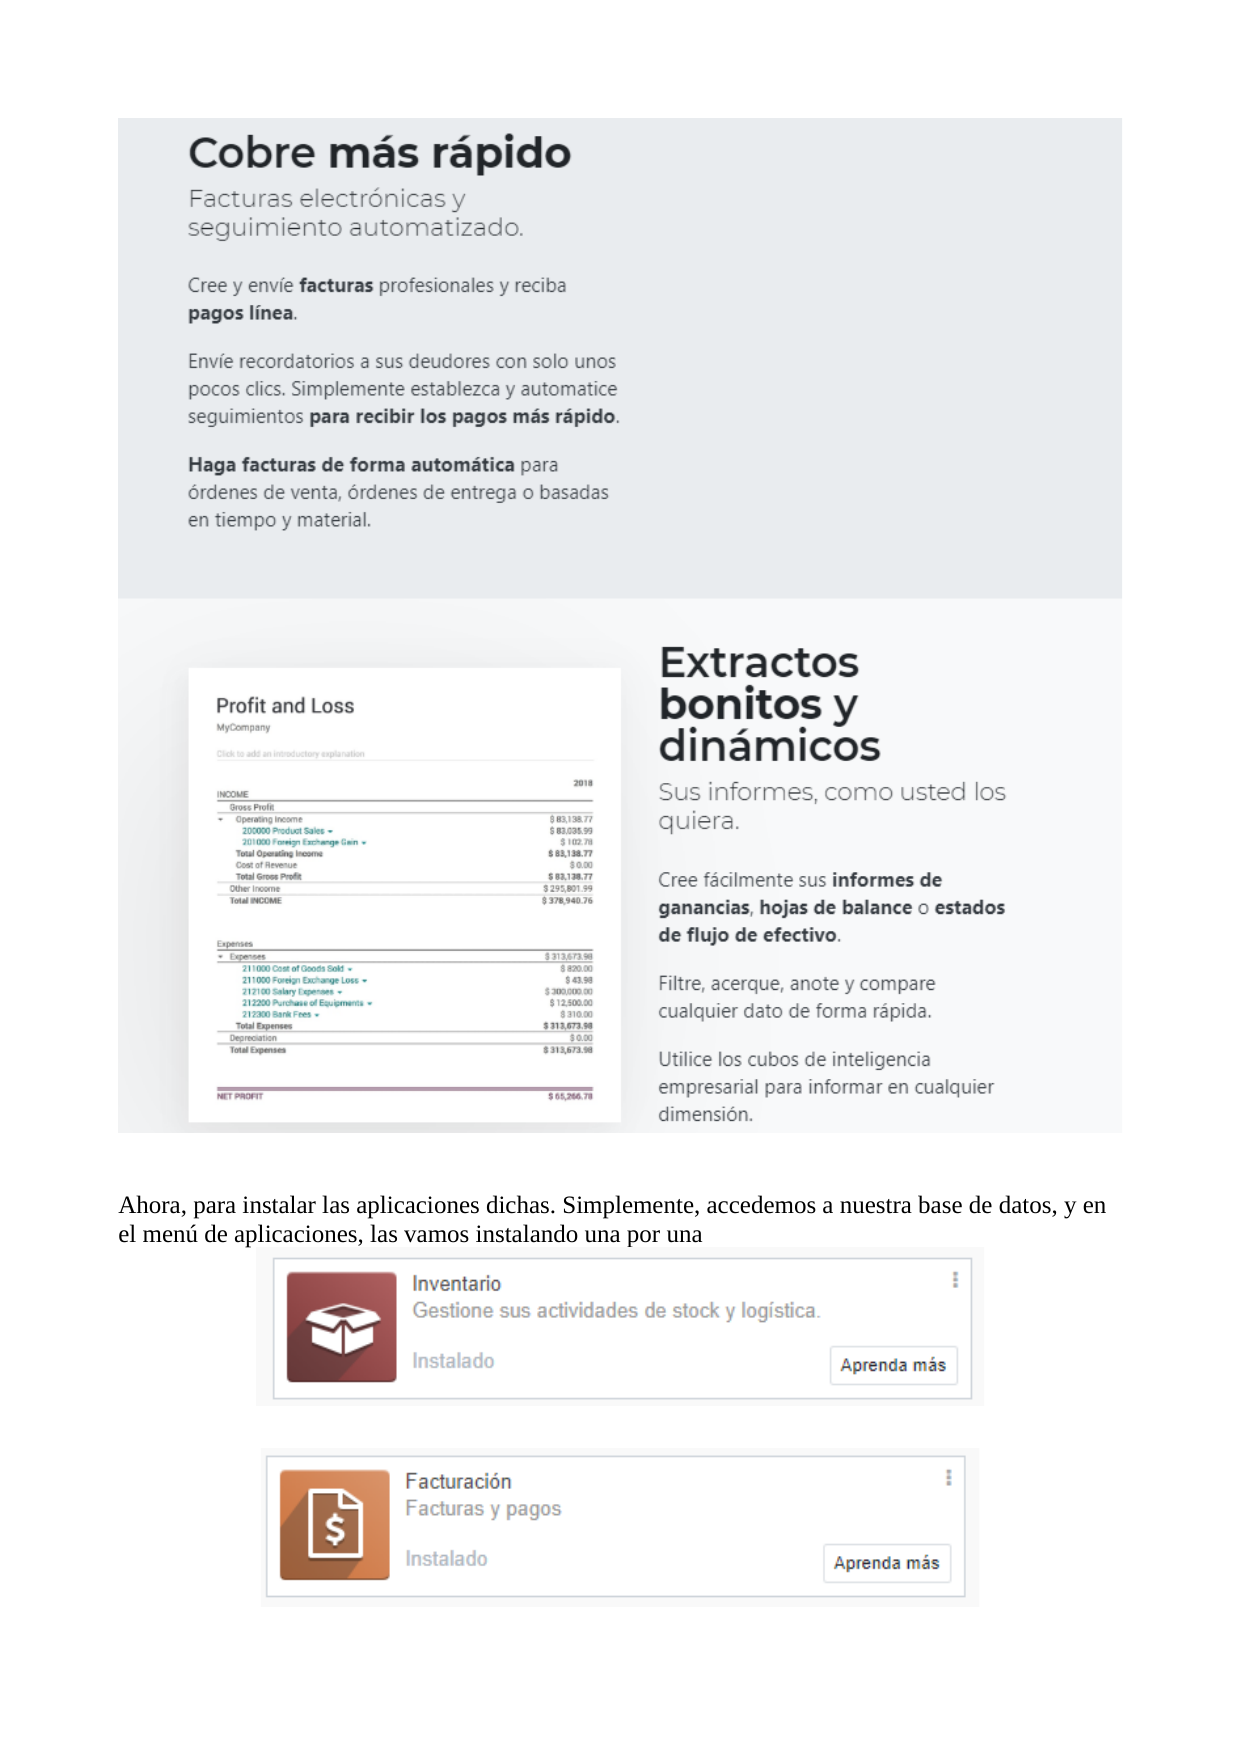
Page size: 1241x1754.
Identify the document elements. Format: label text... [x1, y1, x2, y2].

picture [118, 118, 1123, 1133]
text Ahora, para instalar las aplicaciones dichas. Simplemente, accedemos a nuestra base de datos, y en el menú de aplicaciones, las vamos instalando una por una [118, 1190, 1122, 1247]
picture [256, 1247, 985, 1406]
picture [260, 1448, 980, 1607]
